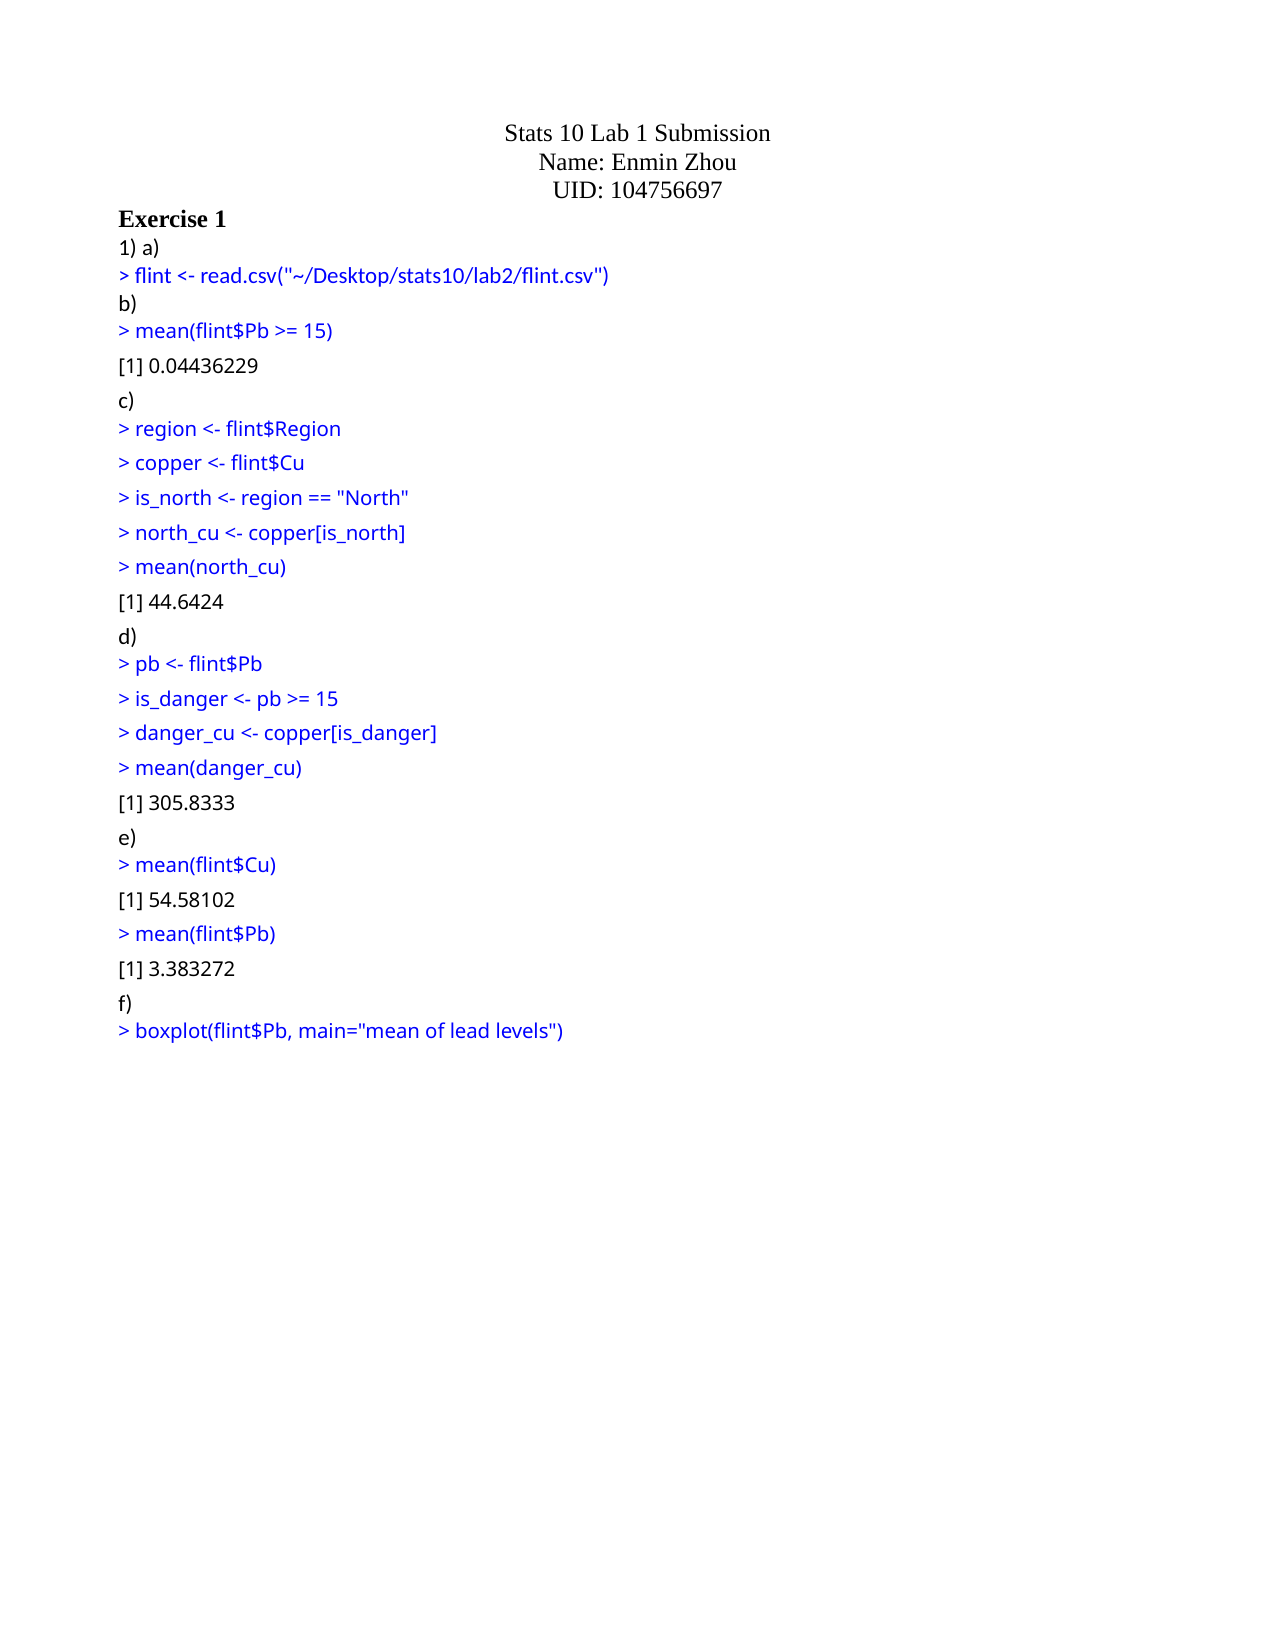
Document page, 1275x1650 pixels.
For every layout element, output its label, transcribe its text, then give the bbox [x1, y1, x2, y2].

text > pb <- flint$Pb [118, 650, 1157, 678]
text f) [118, 989, 1157, 1017]
text d) [118, 622, 1157, 650]
text [1] 44.6424 [118, 587, 1157, 615]
text UID: 104756697 [118, 176, 1157, 204]
text [1] 0.04436229 [118, 352, 1157, 379]
text e) [118, 823, 1157, 851]
text Exercise 1 [118, 204, 1157, 233]
text b) [118, 289, 1157, 317]
text > flint <- read.csv("~/Desktop/stats10/lab2/flint.csv") [118, 261, 1157, 289]
text > mean(danger_cu) [118, 754, 1157, 781]
text Stats 10 Lab 1 Submission [118, 118, 1157, 147]
text > mean(flint$Cu) [118, 851, 1157, 878]
text > region <- flint$Region [118, 414, 1157, 442]
text > north_cu <- copper[is_north] [118, 518, 1157, 546]
text > mean(north_cu) [118, 553, 1157, 580]
text Name: Enmin Zhou [118, 147, 1157, 176]
text c) [118, 386, 1157, 414]
text [1] 305.8333 [118, 788, 1157, 816]
text [1] 54.58102 [118, 885, 1157, 913]
text > is_north <- region == "North" [118, 483, 1157, 511]
text > copper <- flint$Cu [118, 449, 1157, 477]
text > is_danger <- pb >= 15 [118, 684, 1157, 712]
text > danger_cu <- copper[is_danger] [118, 719, 1157, 747]
text > mean(flint$Pb) [118, 920, 1157, 948]
text > mean(flint$Pb >= 15) [118, 317, 1157, 345]
text [1] 3.383272 [118, 954, 1157, 982]
text 1) a) [118, 233, 1157, 261]
text > boxplot(flint$Pb, main="mean of lead levels") [118, 1017, 1157, 1045]
